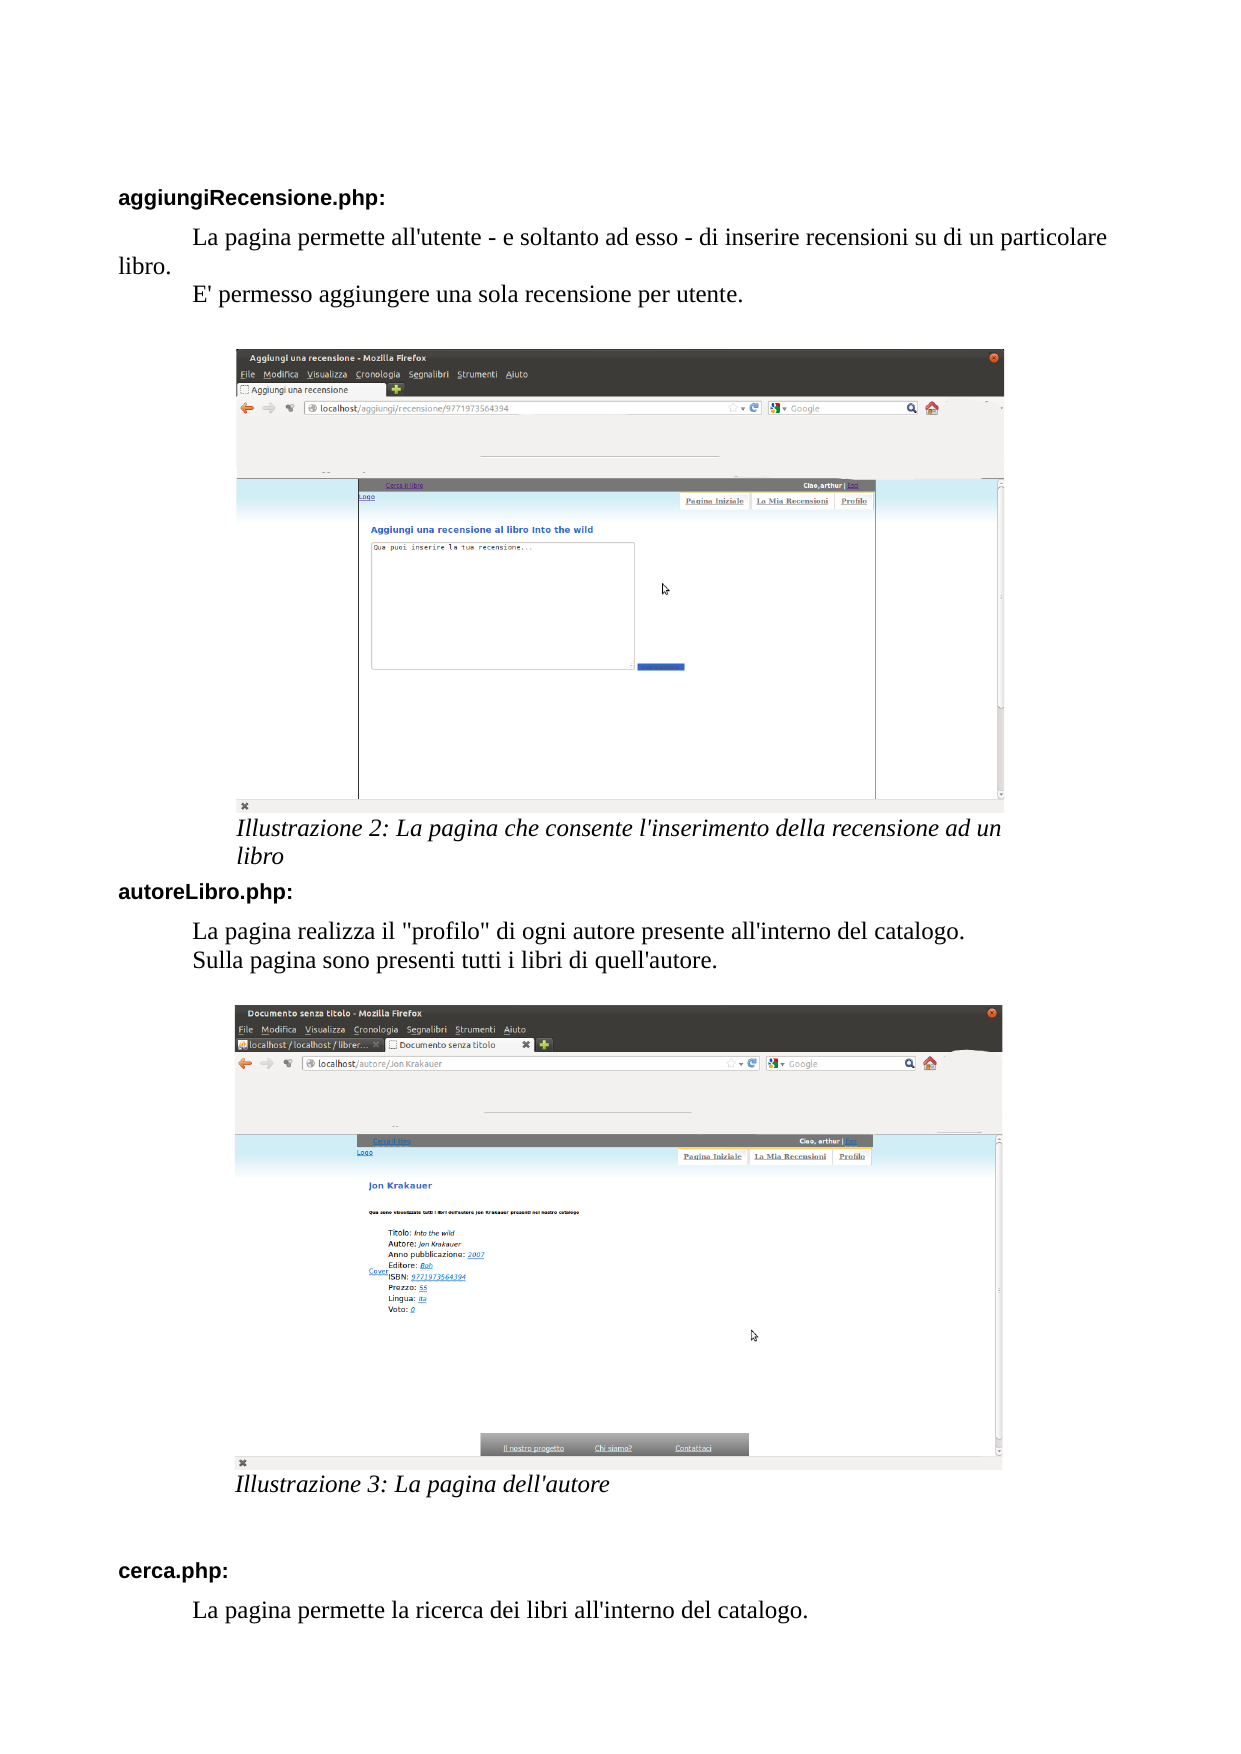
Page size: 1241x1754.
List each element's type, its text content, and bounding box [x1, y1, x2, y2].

text La pagina permette la ricerca dei libri all'interno del catalogo. [118, 1596, 1122, 1624]
text Sulla pagina sono presenti tutti i libri di quell'autore. [118, 945, 1122, 974]
picture [236, 349, 1005, 813]
subtitle cerca.php: [118, 1558, 1122, 1583]
text Illustrazione 2: La pagina che consente l'inserimento della recensione ad un libro [236, 813, 1004, 870]
subtitle aggiungiRecensione.php: [118, 184, 1122, 209]
subtitle autoreLibro.php: [118, 878, 1122, 904]
picture [234, 1005, 1003, 1470]
text La pagina permette all'utente - e soltanto ad esso - di inserire recensioni su di un particolare libro. [118, 222, 1122, 279]
text E' permesso aggiungere una sola recensione per utente. [118, 279, 1122, 308]
text Illustrazione 3: La pagina dell'autore [235, 1470, 1002, 1498]
text La pagina realizza il "profilo" di ogni autore presente all'interno del catalogo. [118, 916, 1122, 945]
